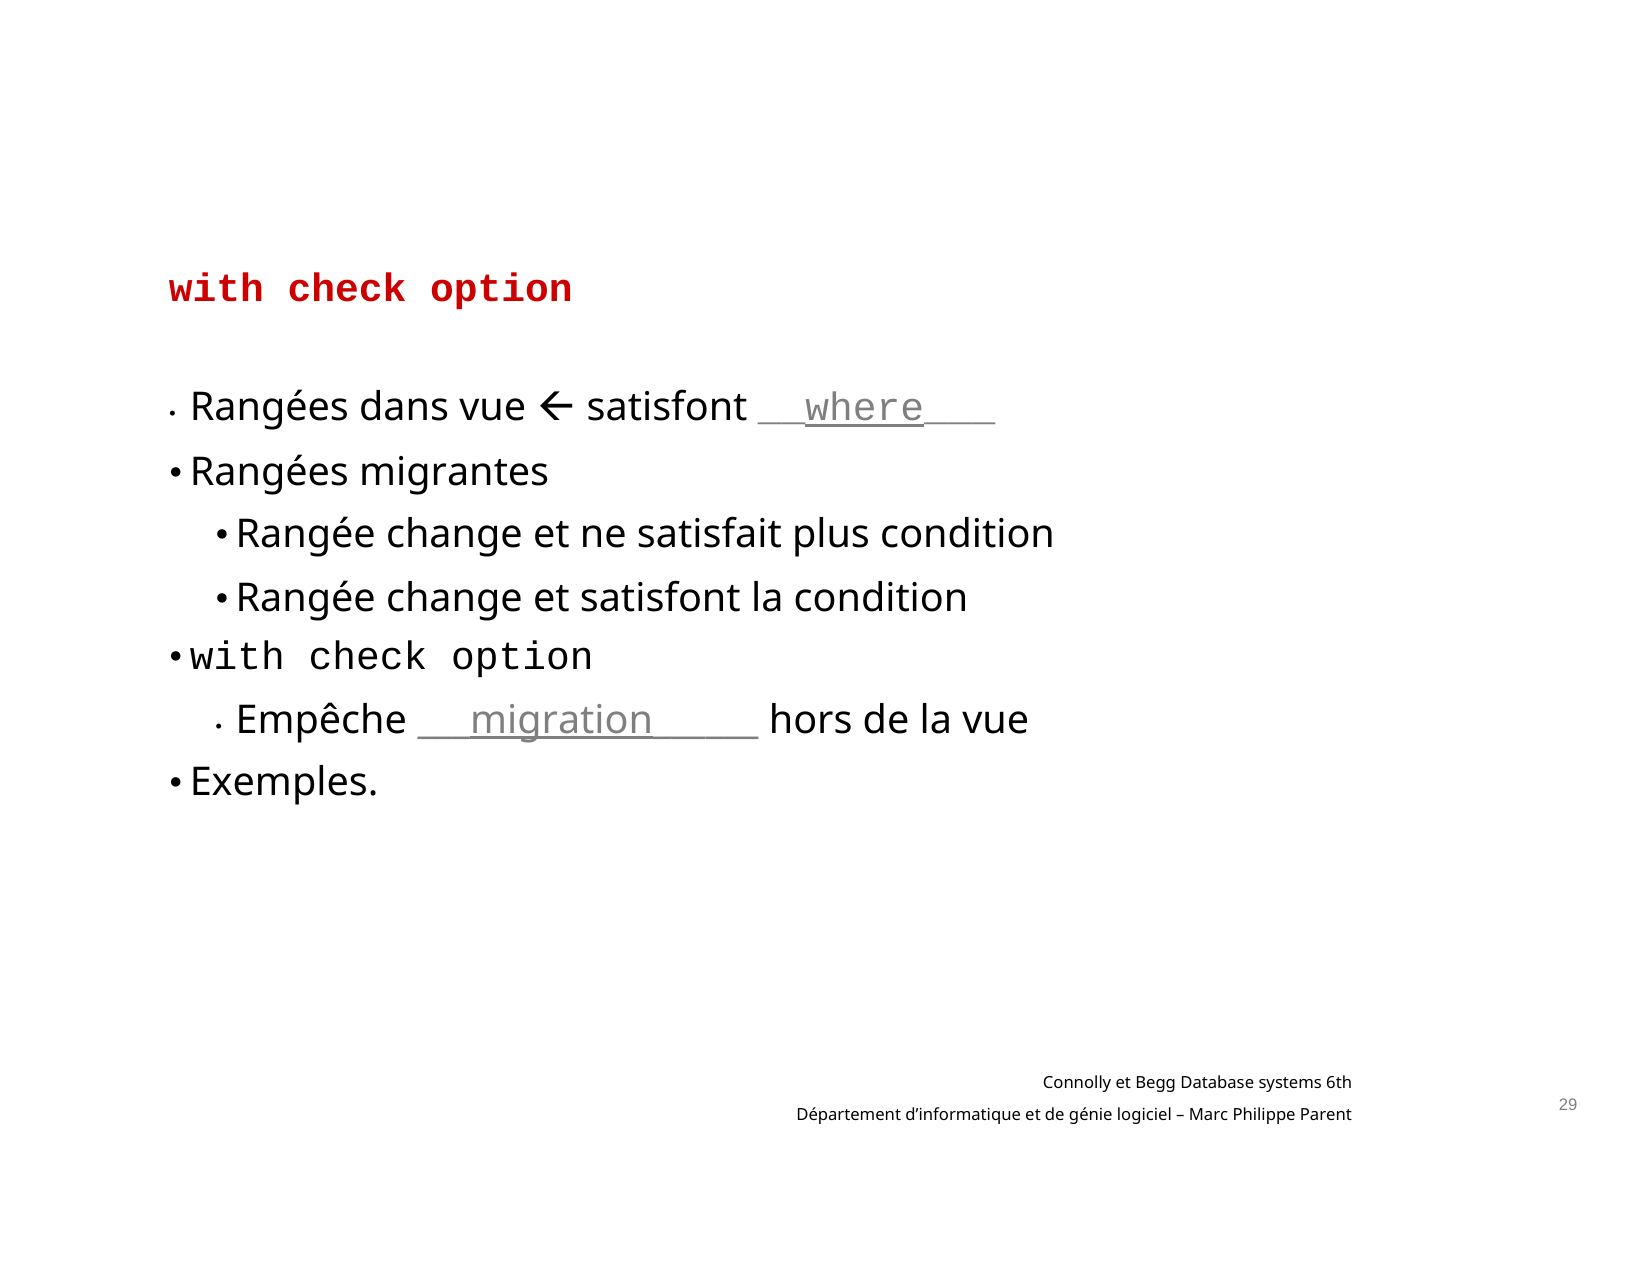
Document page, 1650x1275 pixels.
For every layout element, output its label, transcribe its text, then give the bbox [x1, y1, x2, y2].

text with check option [169, 269, 1577, 314]
table_header 29 [1450, 1071, 1577, 1114]
list Rangée change et satisfont la condition [215, 569, 1577, 623]
list Rangées migrantes [168, 443, 1577, 497]
table_cell Département d’informatique et de génie logiciel – Marc Philippe Parent [748, 1094, 1450, 1125]
list Empêche ___migration______ hors de la vue [215, 691, 1577, 745]
list Rangées dans vue  satisfont __where___ [168, 378, 1577, 432]
list with check option [168, 633, 1577, 682]
table_cell [1450, 1114, 1577, 1125]
list Rangée change et ne satisfait plus condition [215, 505, 1577, 559]
list Exemples. [168, 753, 1577, 807]
table_header Connolly et Begg Database systems 6th [748, 1071, 1450, 1094]
